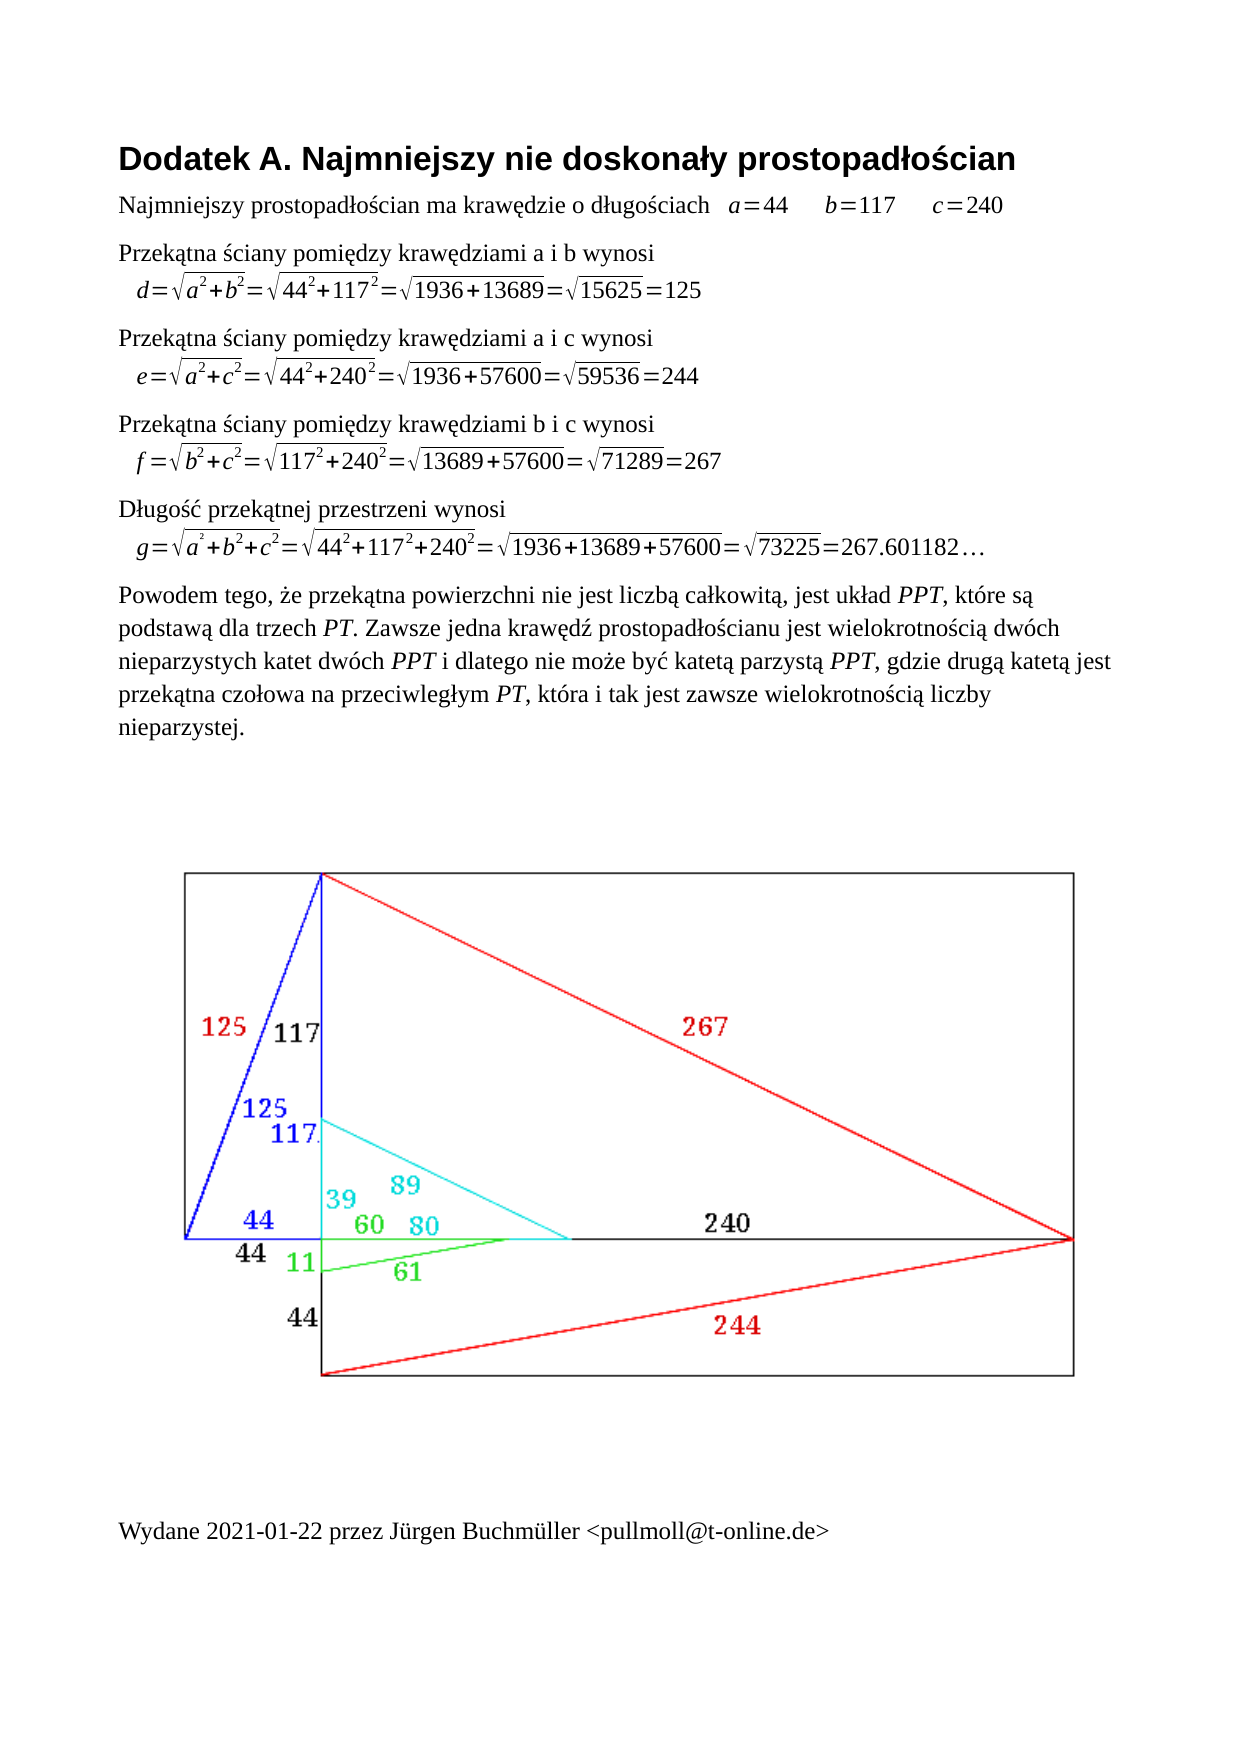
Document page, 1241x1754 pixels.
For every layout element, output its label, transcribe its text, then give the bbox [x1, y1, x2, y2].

text Najmniejszy prostopadłościan ma krawędzie o długościach [118, 190, 1122, 219]
text Przekątna ściany pomiędzy krawędziami a i c wynosi [118, 323, 1122, 390]
text Powodem tego, że przekątna powierzchni nie jest liczbą całkowitą, jest układ PPT, które są podstawą dla trzech PT. Zawsze jedna krawędź prostopadłościanu jest wielokrotnością dwóch nieparzystych katet dwóch PPT i dlatego nie może być katetą parzystą PPT, gdzie drugą katetą jest przekątna czołowa na przeciwległym PT, która i tak jest zawsze wielokrotnością liczby nieparzystej. [118, 580, 1122, 741]
text Przekątna ściany pomiędzy krawędziami b i c wynosi [118, 409, 1122, 475]
text Przekątna ściany pomiędzy krawędziami a i b wynosi [118, 238, 1122, 304]
subtitle Dodatek A. Najmniejszy nie doskonały prostopadłościan [118, 139, 1122, 178]
text Długość przekątnej przestrzeni wynosi [118, 494, 1122, 561]
text Wydane 2021-01-22 przez Jürgen Buchmüller <pullmoll@t-online.de> [118, 759, 1122, 1545]
picture [120, 758, 1125, 1512]
